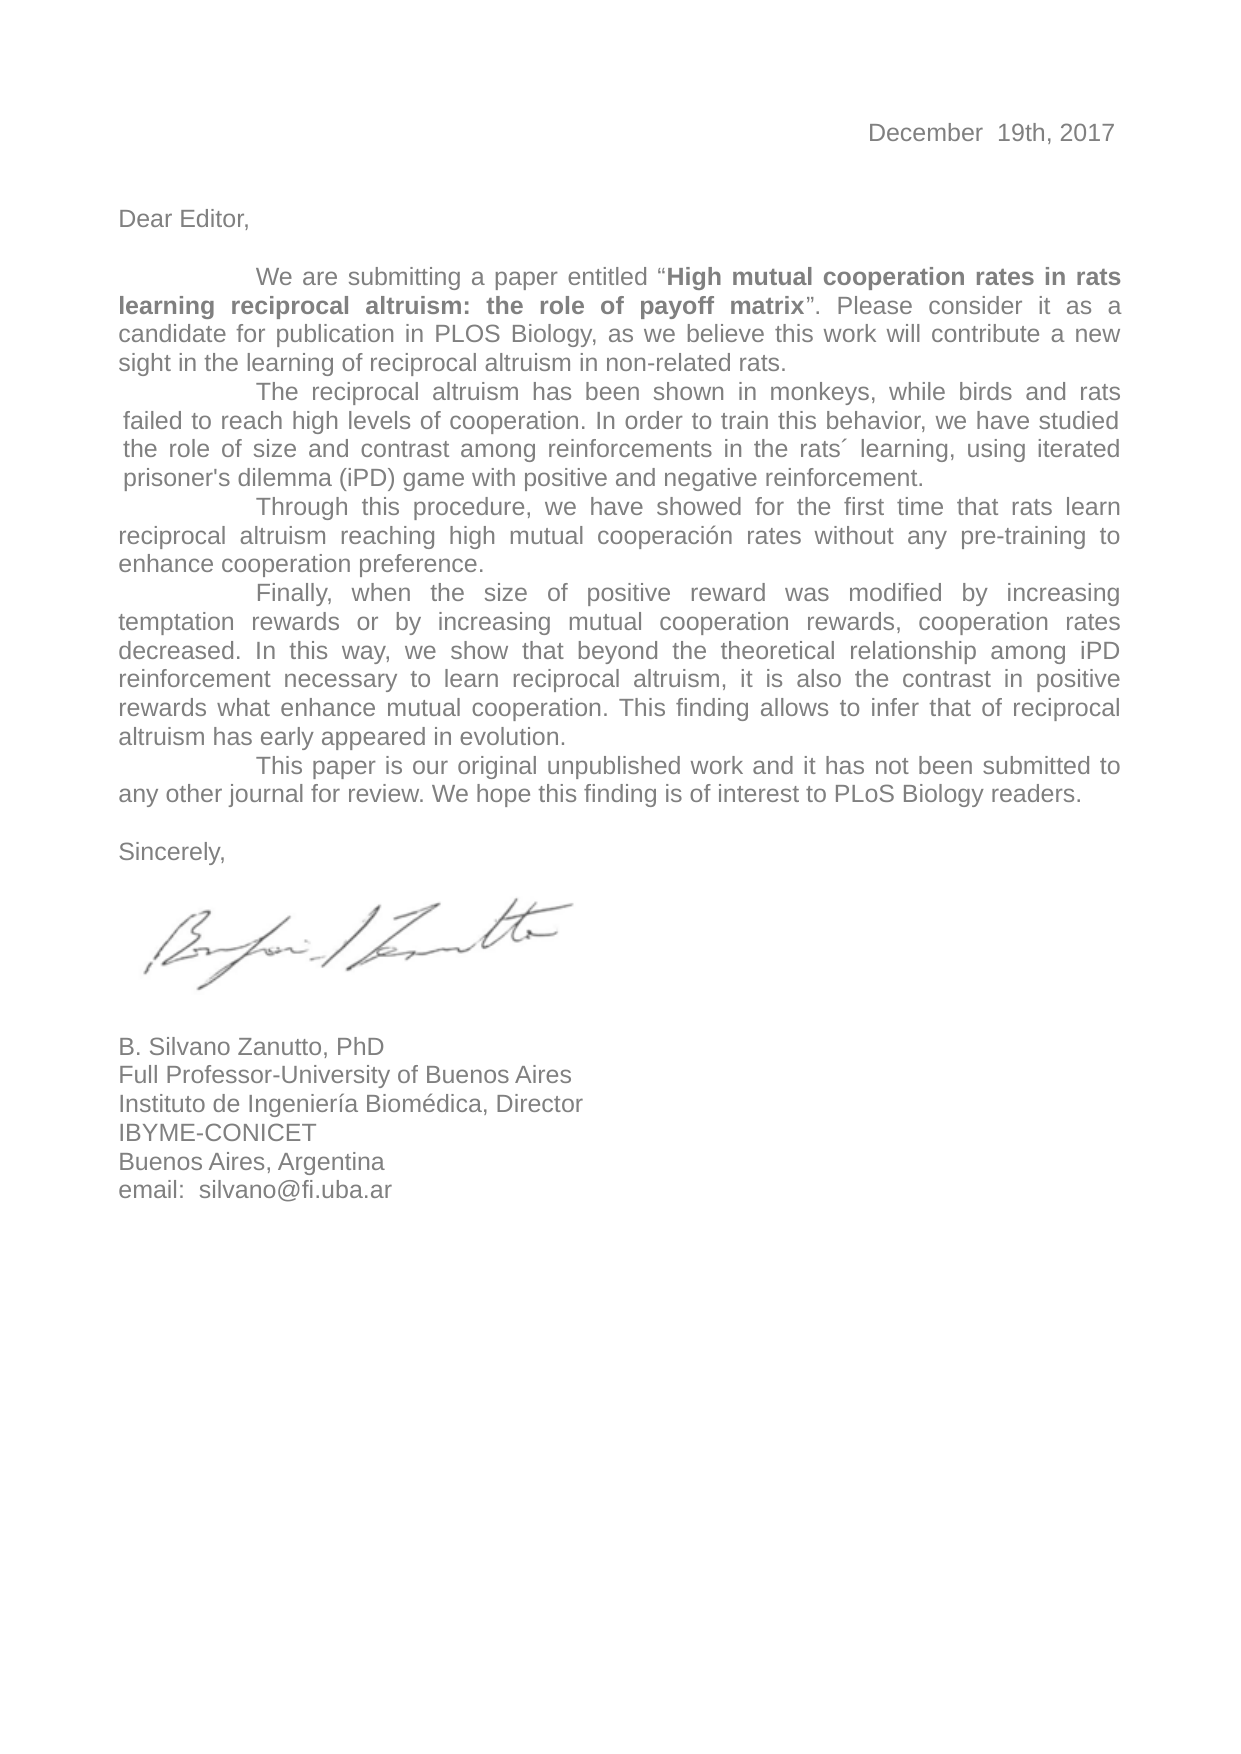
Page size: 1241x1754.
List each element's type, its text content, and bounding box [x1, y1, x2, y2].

picture [125, 894, 580, 998]
text Full Professor-University of Buenos Aires [118, 1060, 1122, 1089]
text B. Silvano Zanutto, PhD [118, 1032, 1122, 1060]
text IBYME-CONICET [118, 1118, 1122, 1147]
text December 19th, 2017 [118, 118, 1122, 147]
text We are submitting a paper entitled “High mutual cooperation rates in rats learning reciprocal altruism: the role of payoff matrix”. Please consider it as a candidate for publication in PLOS Biology, as we believe this work will contribute a new sight in the learning of reciprocal altruism in non-related rats. [118, 262, 1122, 377]
text The reciprocal altruism has been shown in monkeys, while birds and rats failed to reach high levels of cooperation. In order to train this behavior, we have studied the role of size and contrast among reinforcements in the rats´ learning, using iterated prisoner's dilemma (iPD) game with positive and negative reinforcement. [123, 377, 1122, 492]
text Through this procedure, we have showed for the first time that rats learn reciprocal altruism reaching high mutual cooperación rates without any pre-training to enhance cooperation preference. [118, 492, 1122, 578]
text Finally, when the size of positive reward was modified by increasing temptation rewards or by increasing mutual cooperation rewards, cooperation rates decreased. In this way, we show that beyond the theoretical relationship among iPD reinforcement necessary to learn reciprocal altruism, it is also the contrast in positive rewards what enhance mutual cooperation. This finding allows to infer that of reciprocal altruism has early appeared in evolution. [118, 578, 1122, 751]
text This paper is our original unpublished work and it has not been submitted to any other journal for review. We hope this finding is of interest to PLoS Biology readers. [118, 751, 1122, 808]
text Sincerely, [118, 837, 1122, 866]
text Dear Editor, [118, 204, 1122, 233]
text email: silvano@fi.uba.ar [118, 1175, 1122, 1204]
text Instituto de Ingeniería Biomédica, Director [118, 1089, 1122, 1118]
text Buenos Aires, Argentina [118, 1147, 1122, 1175]
